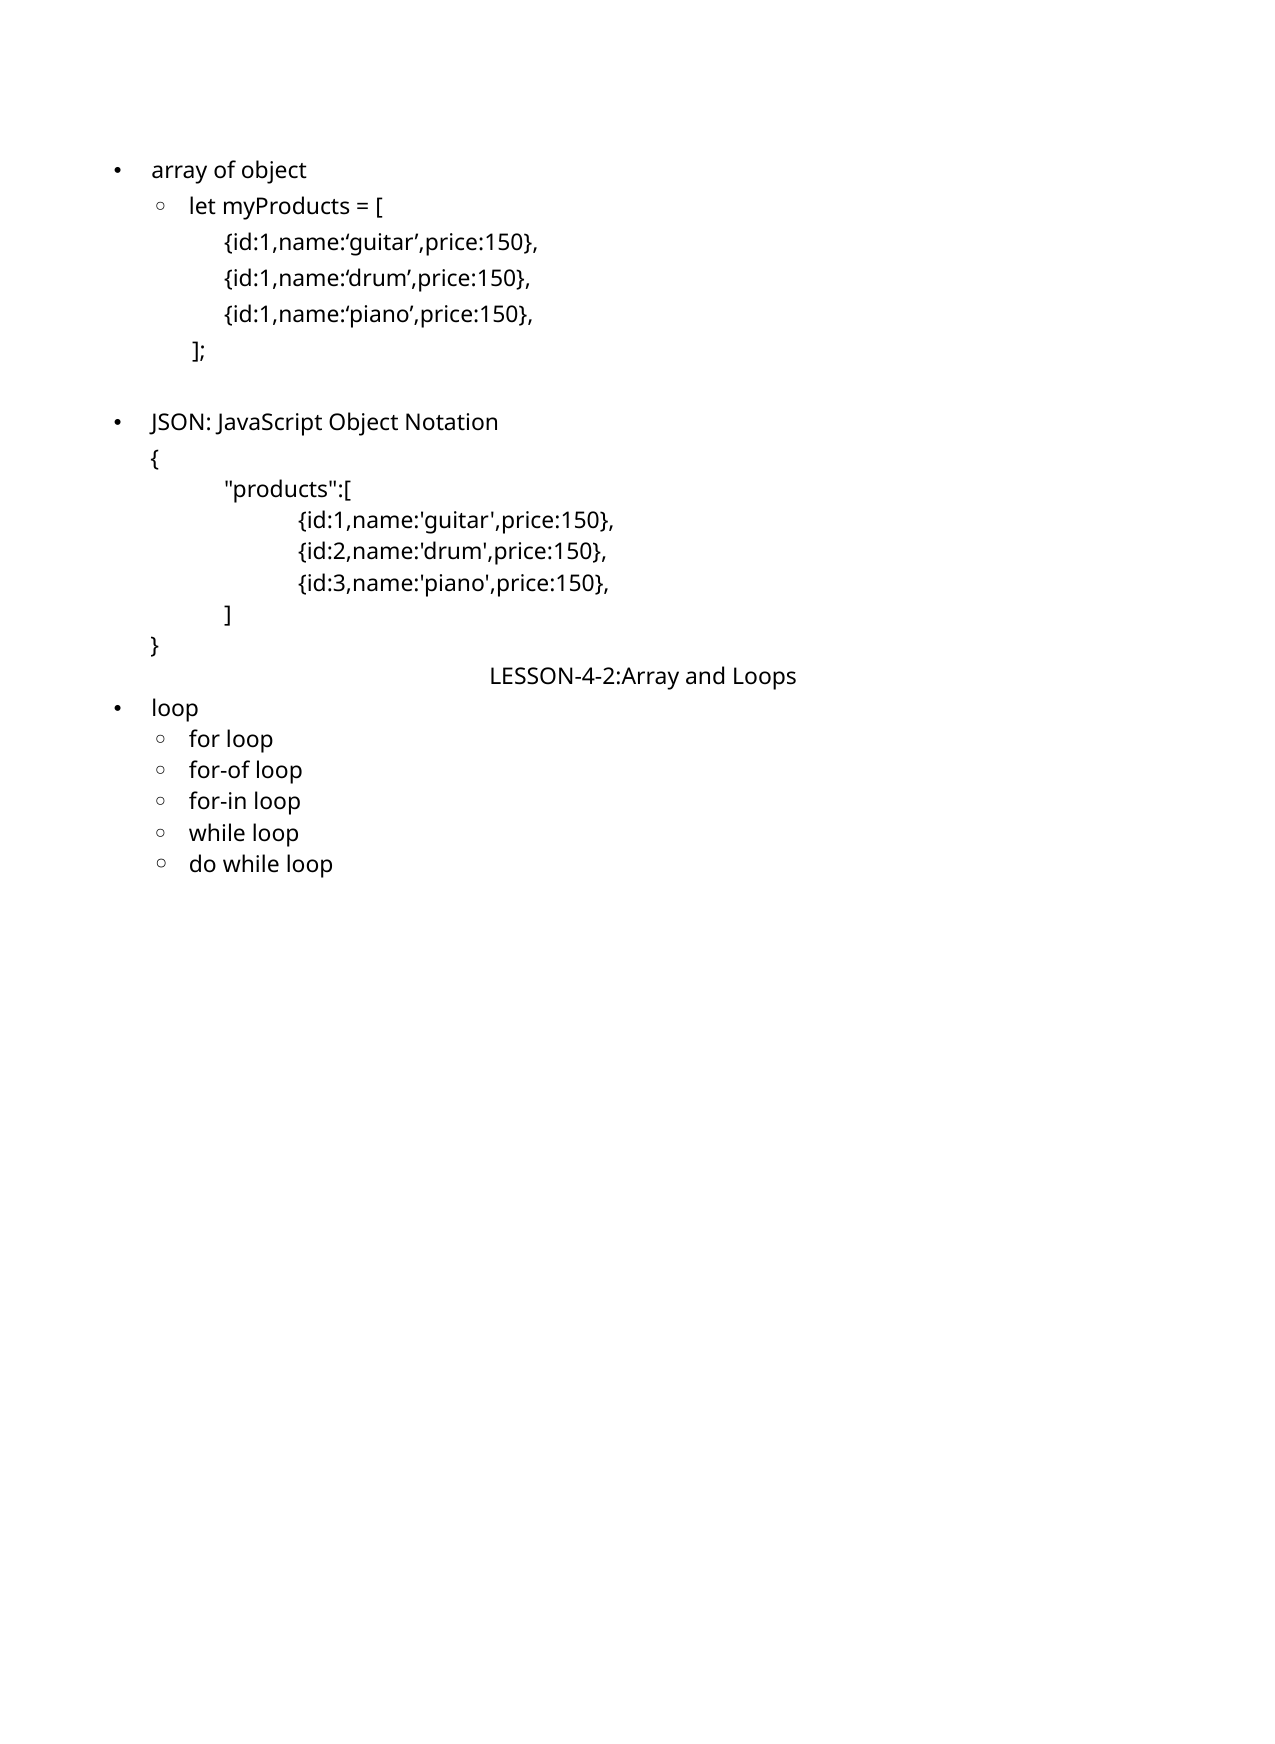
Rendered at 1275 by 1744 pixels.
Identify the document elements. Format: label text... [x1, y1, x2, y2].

list do while loop [151, 848, 1210, 879]
text "products":[ [76, 473, 1210, 504]
text {id:1,name:‘piano’,price:150}, [76, 298, 1210, 329]
text ]; [76, 334, 1210, 365]
text {id:1,name:'guitar',price:150}, [76, 504, 1210, 535]
text } [76, 629, 1210, 660]
list for loop [151, 723, 1210, 754]
text LESSON-4-2:Array and Loops [76, 660, 1210, 692]
list JSON: JavaScript Object Notation [114, 406, 1210, 437]
list while loop [151, 817, 1210, 848]
text {id:1,name:‘drum’,price:150}, [76, 262, 1210, 293]
text ] [76, 598, 1210, 629]
list let myProducts = [ [151, 190, 1210, 221]
text {id:2,name:'drum',price:150}, [76, 535, 1210, 567]
text {id:3,name:'piano',price:150}, [76, 567, 1210, 598]
list loop [114, 692, 1210, 723]
text { [76, 442, 1210, 473]
text {id:1,name:‘guitar’,price:150}, [76, 226, 1210, 257]
list for-in loop [151, 785, 1210, 817]
list for-of loop [151, 754, 1210, 785]
list array of object [114, 154, 1210, 185]
